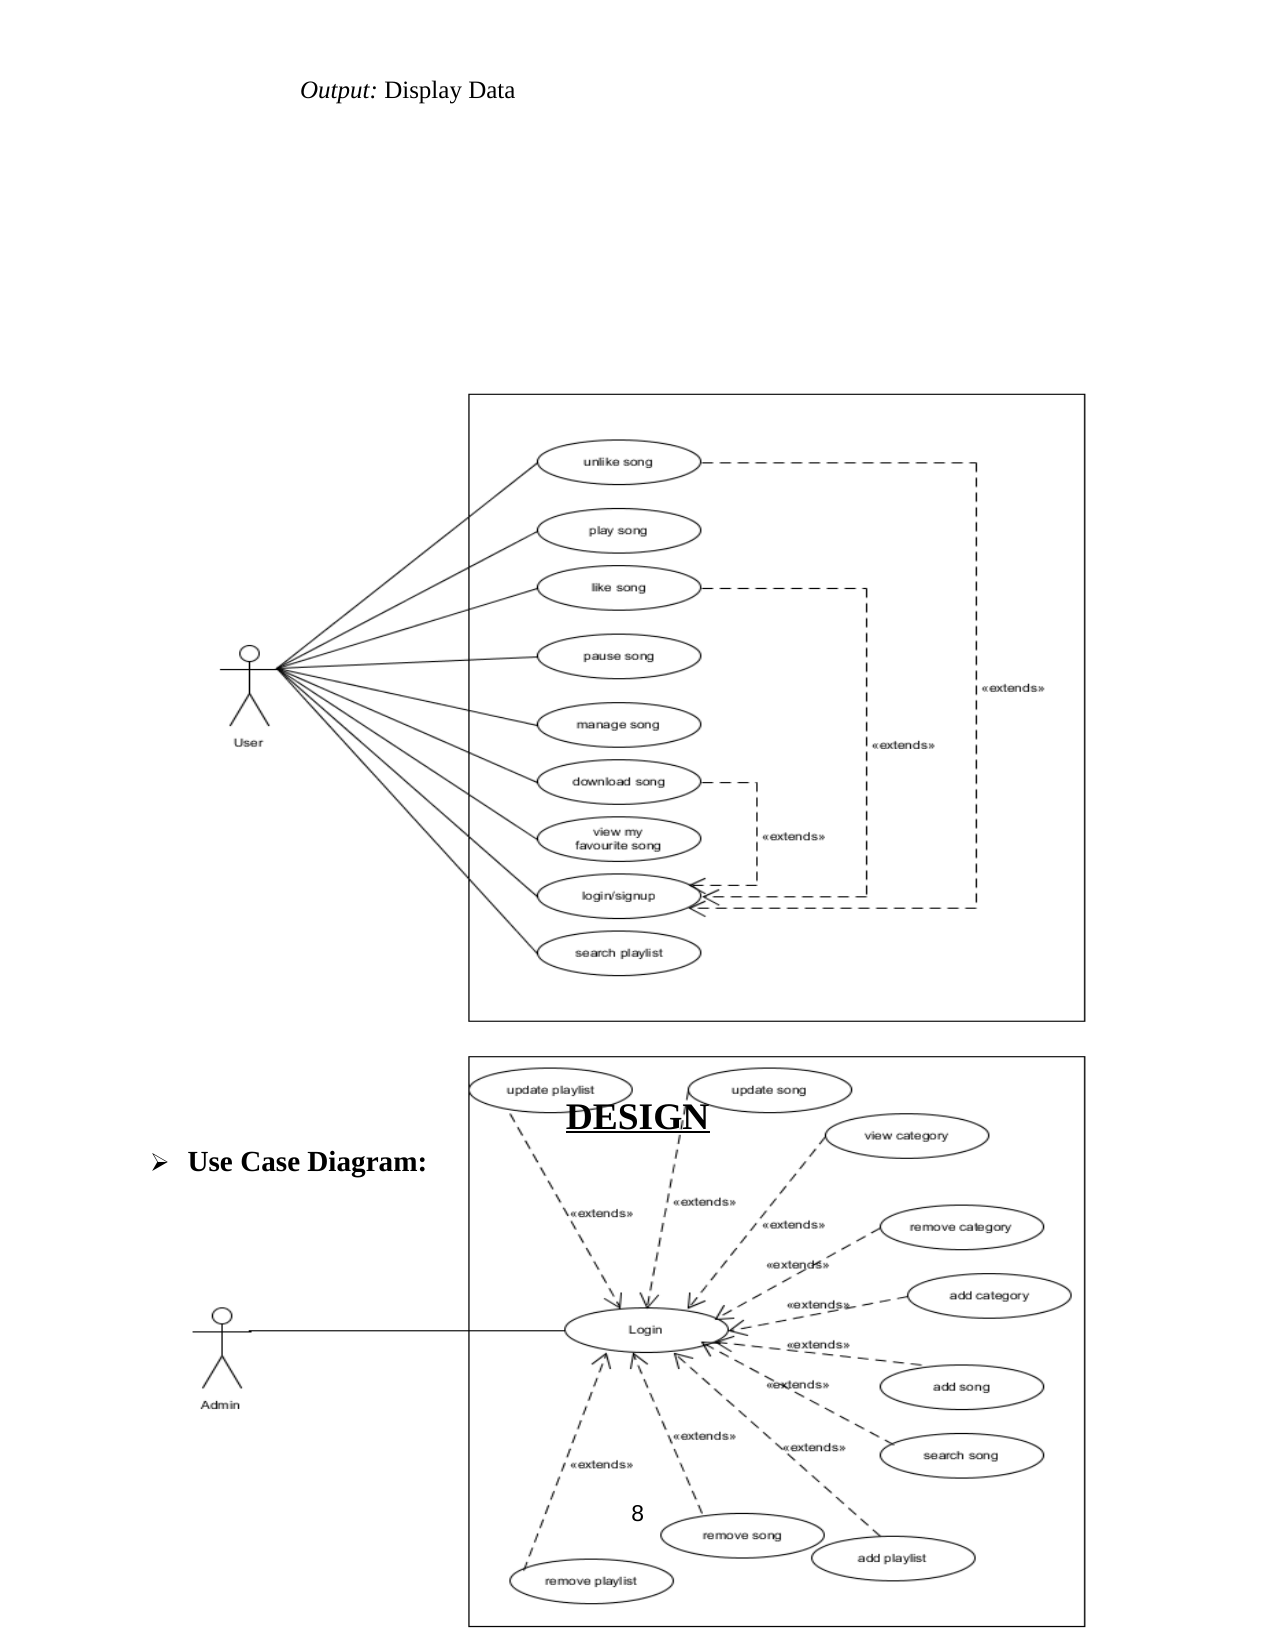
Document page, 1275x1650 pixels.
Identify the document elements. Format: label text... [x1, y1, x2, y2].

list Use Case Diagram: [1113, 1144, 1125, 1177]
text Output: Display Data [150, 75, 1125, 104]
text DESIGN [1113, 1094, 1125, 1137]
